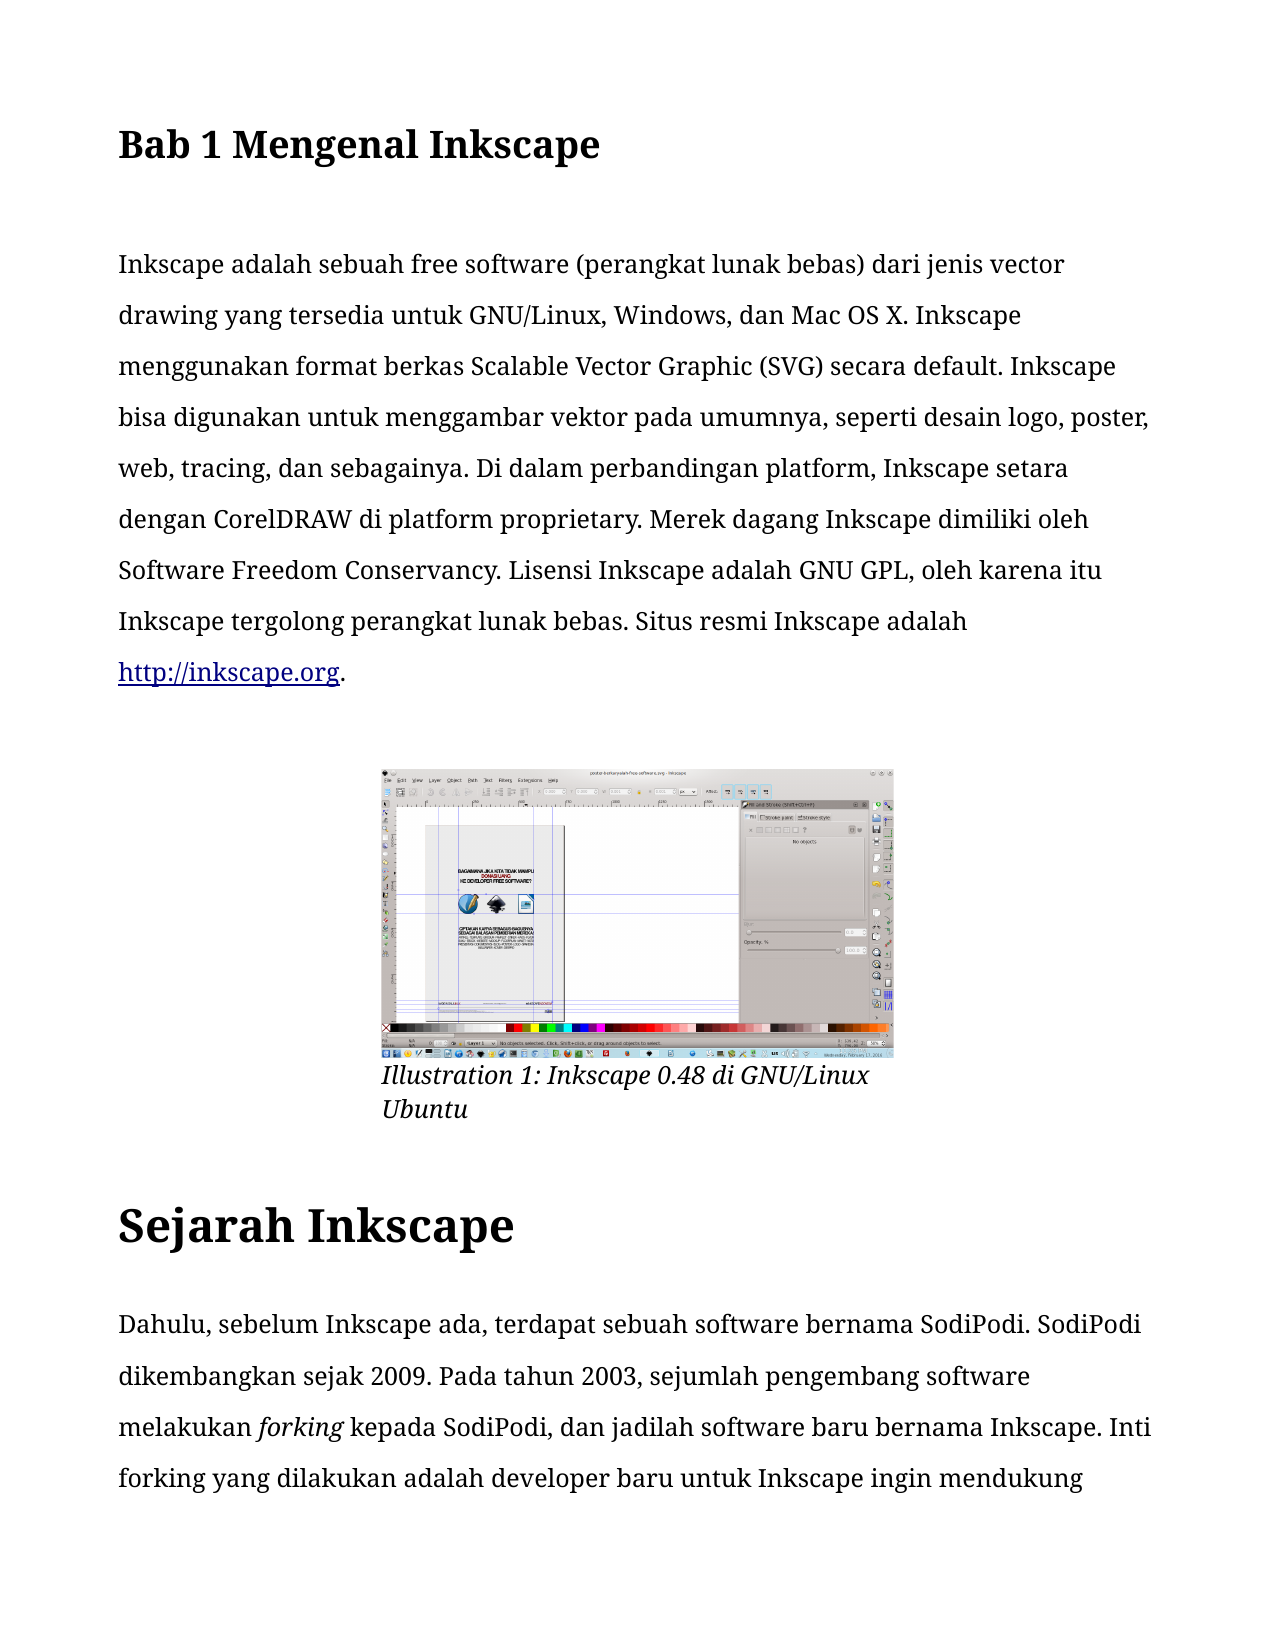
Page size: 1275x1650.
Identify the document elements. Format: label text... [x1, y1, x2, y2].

text Dahulu, sebelum Inkscape ada, terdapat sebuah software bernama SodiPodi. SodiPodi dikembangkan sejak 2009. Pada tahun 2003, sejumlah pengembang software melakukan forking kepada SodiPodi, dan jadilah software baru bernama Inkscape. Inti forking yang dilakukan adalah developer baru untuk Inkscape ingin mendukung [118, 1307, 1157, 1494]
text Sejarah Inkscape [118, 1194, 1157, 1256]
picture [381, 769, 894, 1058]
text Illustration 1: Inkscape 0.48 di GNU/Linux Ubuntu [381, 1058, 894, 1126]
text Inkscape adalah sebuah free software (perangkat lunak bebas) dari jenis vector drawing yang tersedia untuk GNU/Linux, Windows, dan Mac OS X. Inkscape menggunakan format berkas Scalable Vector Graphic (SVG) secara default. Inkscape bisa digunakan untuk menggambar vektor pada umumnya, seperti desain logo, poster, web, tracing, dan sebagainya. Di dalam perbandingan platform, Inkscape setara dengan CorelDRAW di platform proprietary. Merek dagang Inkscape dimiliki oleh Software Freedom Conservancy. Lisensi Inkscape adalah GNU GPL, oleh karena itu Inkscape tergolong perangkat lunak bebas. Situs resmi Inkscape adalah http://inkscape.org. [118, 247, 1157, 689]
subtitle Bab 1 Mengenal Inkscape [118, 118, 1157, 170]
